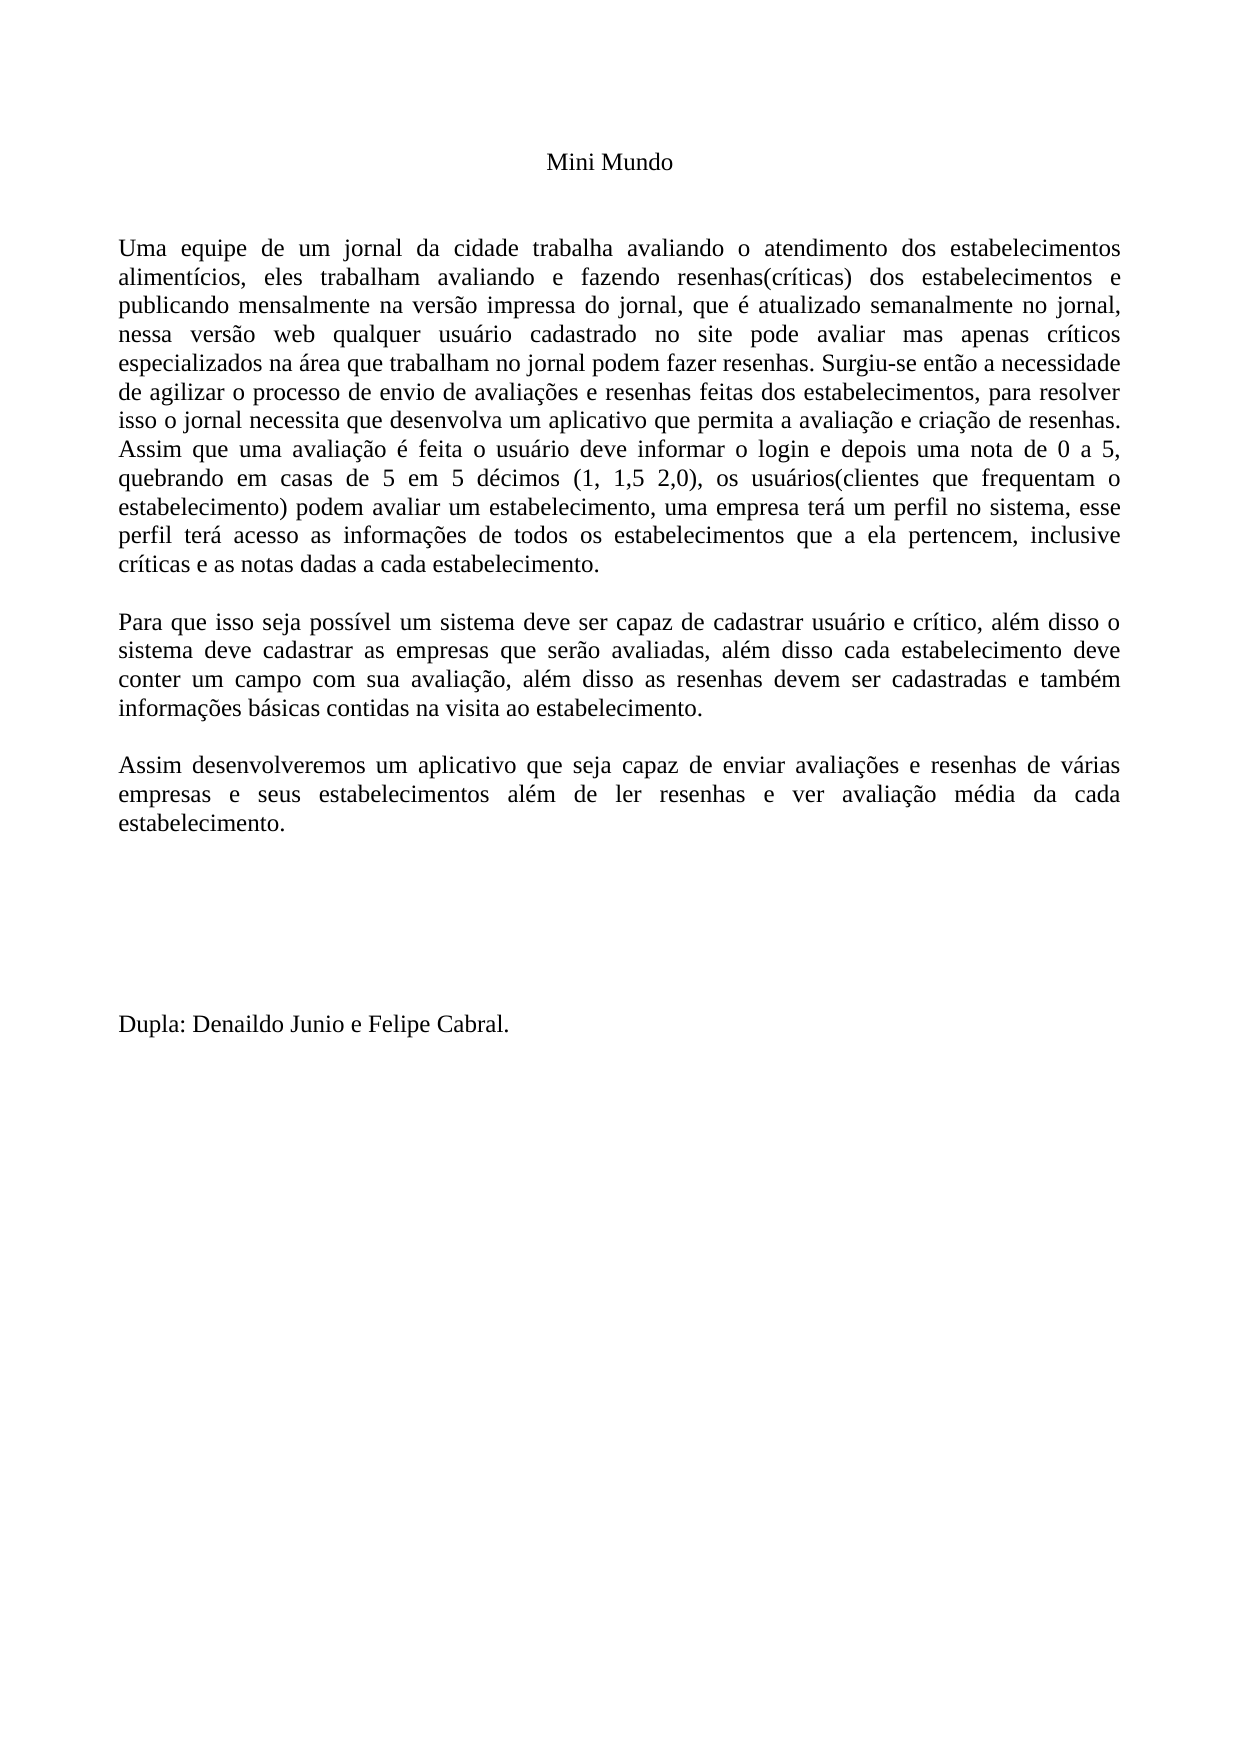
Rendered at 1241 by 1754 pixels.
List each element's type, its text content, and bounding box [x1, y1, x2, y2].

text Assim desenvolveremos um aplicativo que seja capaz de enviar avaliações e resenhas de várias empresas e seus estabelecimentos além de ler resenhas e ver avaliação média da cada estabelecimento. [118, 751, 1122, 837]
text Mini Mundo [118, 147, 1122, 176]
text Para que isso seja possível um sistema deve ser capaz de cadastrar usuário e crítico, além disso o sistema deve cadastrar as empresas que serão avaliadas, além disso cada estabelecimento deve conter um campo com sua avaliação, além disso as resenhas devem ser cadastradas e também informações básicas contidas na visita ao estabelecimento. [118, 607, 1122, 722]
text Dupla: Denaildo Junio e Felipe Cabral. [118, 1009, 1122, 1038]
text Uma equipe de um jornal da cidade trabalha avaliando o atendimento dos estabelecimentos alimentícios, eles trabalham avaliando e fazendo resenhas(críticas) dos estabelecimentos e publicando mensalmente na versão impressa do jornal, que é atualizado semanalmente no jornal, nessa versão web qualquer usuário cadastrado no site pode avaliar mas apenas críticos especializados na área que trabalham no jornal podem fazer resenhas. Surgiu-se então a necessidade de agilizar o processo de envio de avaliações e resenhas feitas dos estabelecimentos, para resolver isso o jornal necessita que desenvolva um aplicativo que permita a avaliação e criação de resenhas. Assim que uma avaliação é feita o usuário deve informar o login e depois uma nota de 0 a 5, quebrando em casas de 5 em 5 décimos (1, 1,5 2,0), os usuários(clientes que frequentam o estabelecimento) podem avaliar um estabelecimento, uma empresa terá um perfil no sistema, esse perfil terá acesso as informações de todos os estabelecimentos que a ela pertencem, inclusive críticas e as notas dadas a cada estabelecimento. [118, 233, 1122, 578]
